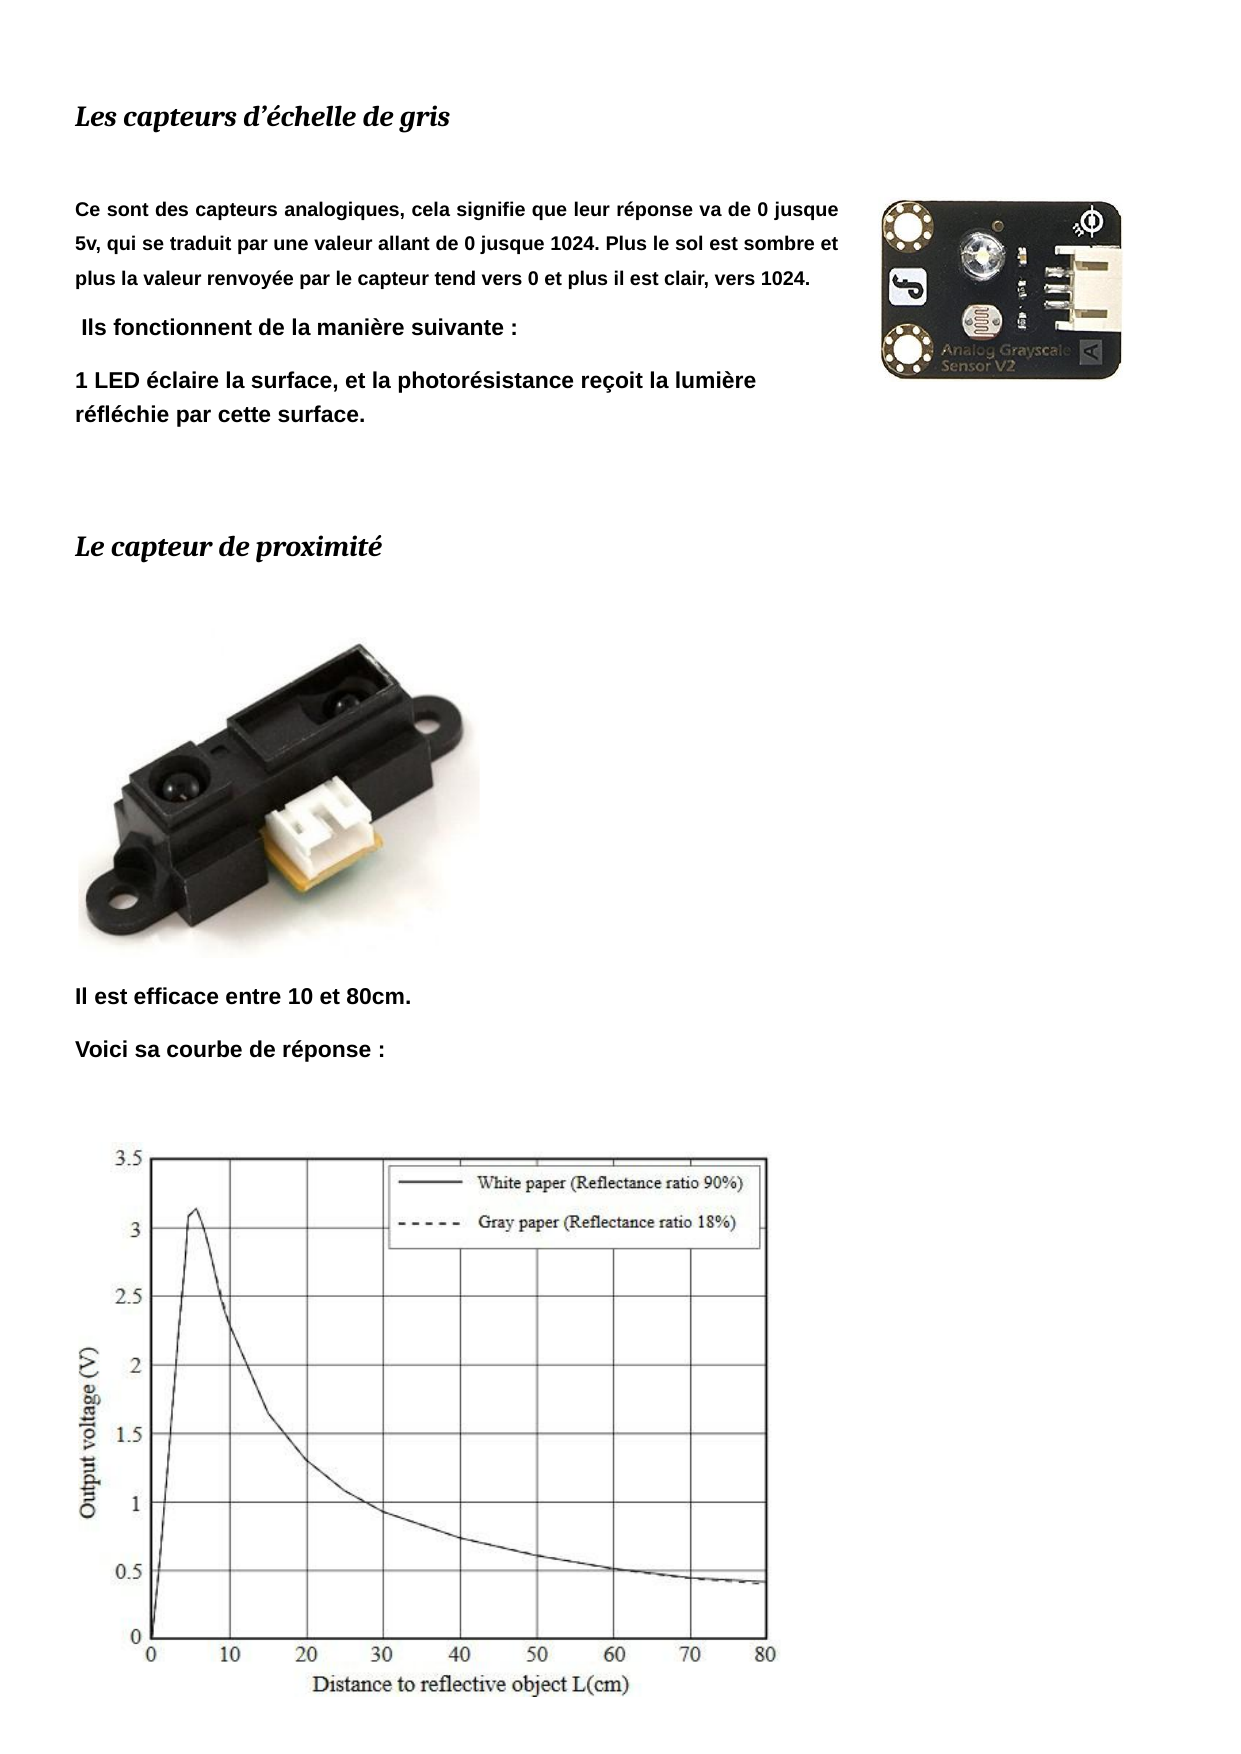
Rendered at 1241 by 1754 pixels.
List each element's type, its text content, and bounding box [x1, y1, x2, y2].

text 1 LED éclaire la surface, et la photorésistance reçoit la lumière réfléchie par cette surface. [75, 367, 829, 427]
picture [878, 197, 1124, 382]
subtitle Les capteurs d’échelle de gris [75, 100, 1090, 133]
picture [78, 1142, 781, 1697]
picture [78, 628, 480, 958]
subtitle Le capteur de proximité [75, 530, 1090, 564]
text Ils fonctionnent de la manière suivante : [81, 314, 878, 341]
text Voici sa courbe de réponse : [75, 1036, 1090, 1062]
text Ce sont des capteurs analogiques, cela signifie que leur réponse va de 0 jusque 5v, qui se traduit par une valeur allant de 0 jusque 1024. Plus le sol est sombre et plus la valeur renvoyée par le capteur tend vers 0 et plus il est clair, vers 1024. [75, 198, 839, 289]
text Il est efficace entre 10 et 80cm. [75, 983, 1090, 1009]
